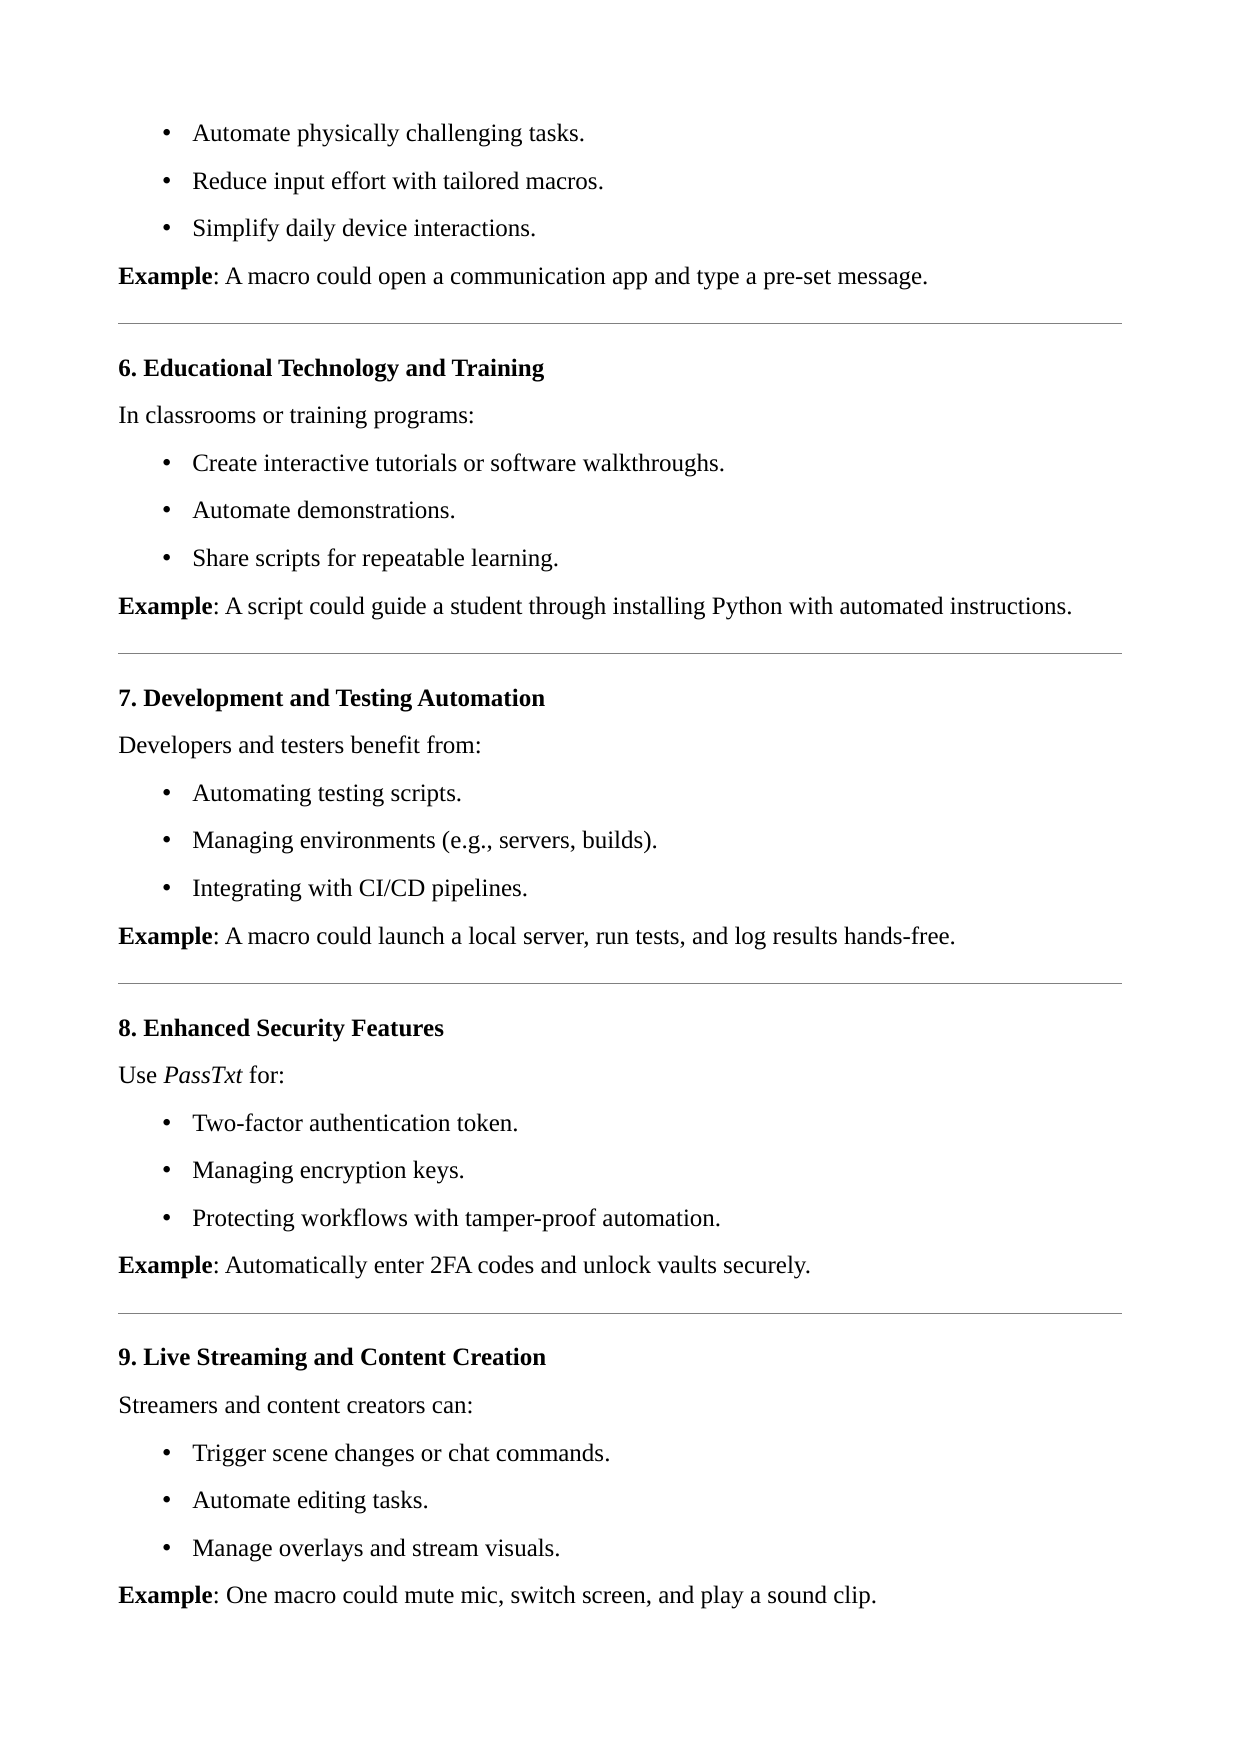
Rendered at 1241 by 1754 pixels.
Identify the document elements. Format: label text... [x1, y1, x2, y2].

list Protecting workflows with tamper-proof automation. [162, 1203, 1122, 1232]
text 7. Development and Testing Automation [118, 683, 1122, 711]
text Example: A script could guide a student through installing Python with automated instructions. [118, 591, 1122, 619]
list Simplify daily device interactions. [162, 213, 1122, 242]
text 8. Enhanced Security Features [118, 1013, 1122, 1041]
list Automate demonstrations. [162, 496, 1122, 524]
text Example: One macro could mute mic, switch screen, and play a sound clip. [118, 1581, 1122, 1609]
list Create interactive tutorials or software walkthroughs. [162, 448, 1122, 477]
text In classrooms or training programs: [118, 400, 1122, 429]
list Manage overlays and stream visuals. [162, 1533, 1122, 1562]
list Reduce input effort with tailored macros. [162, 166, 1122, 194]
list Automate physically challenging tasks. [162, 118, 1122, 147]
text 9. Live Streaming and Content Creation [118, 1342, 1122, 1371]
list Share scripts for repeatable learning. [162, 543, 1122, 572]
list Trigger scene changes or chat commands. [162, 1438, 1122, 1466]
list Two-factor authentication token. [162, 1108, 1122, 1137]
text Example: A macro could open a communication app and type a pre-set message. [118, 261, 1122, 290]
list Managing encryption keys. [162, 1155, 1122, 1184]
list Automating testing scripts. [162, 778, 1122, 807]
text Streamers and content creators can: [118, 1390, 1122, 1419]
text Developers and testers benefit from: [118, 730, 1122, 759]
text Example: Automatically enter 2FA codes and unlock vaults securely. [118, 1251, 1122, 1279]
list Integrating with CI/CD pipelines. [162, 873, 1122, 902]
text Use PassTxt for: [118, 1060, 1122, 1089]
text 6. Educational Technology and Training [118, 353, 1122, 382]
list Automate editing tasks. [162, 1485, 1122, 1514]
list Managing environments (e.g., servers, builds). [162, 826, 1122, 854]
text Example: A macro could launch a local server, run tests, and log results hands-free. [118, 921, 1122, 949]
